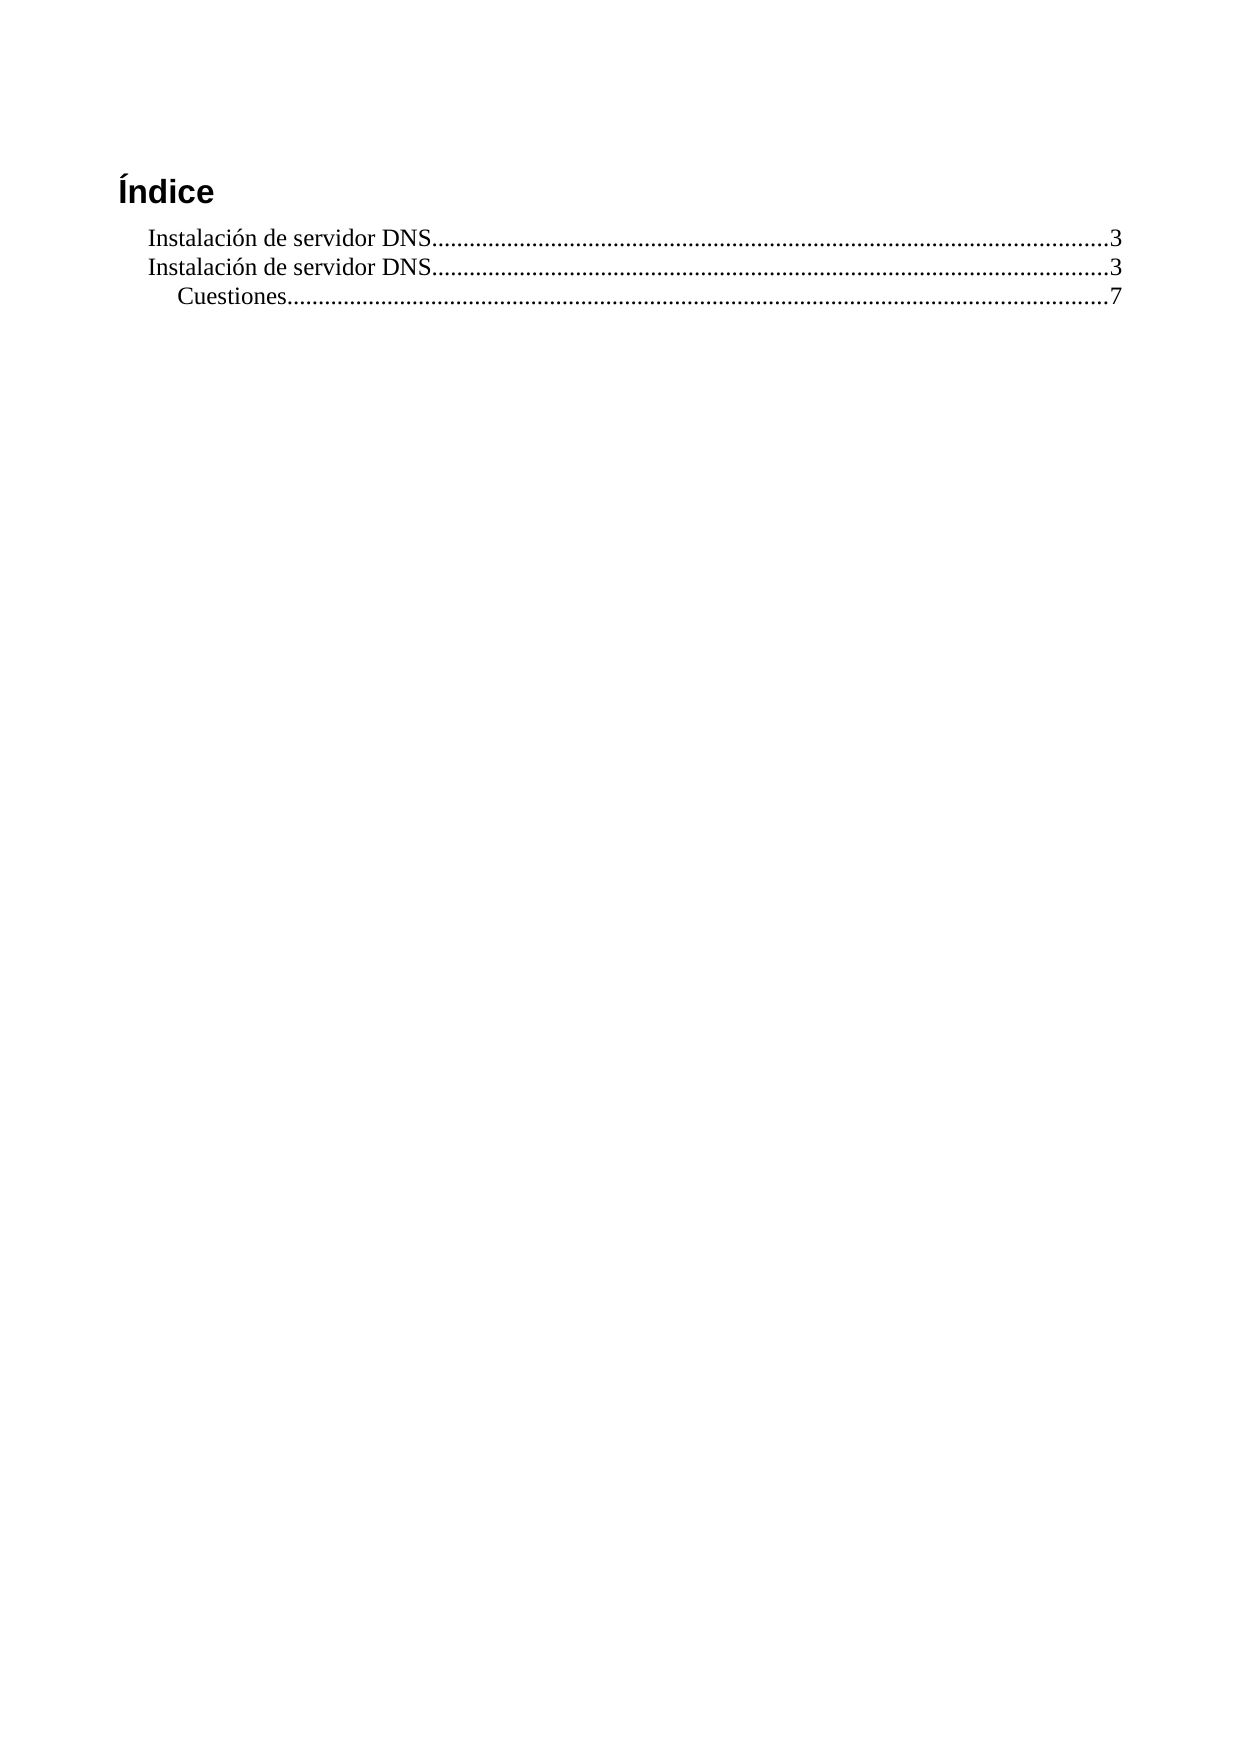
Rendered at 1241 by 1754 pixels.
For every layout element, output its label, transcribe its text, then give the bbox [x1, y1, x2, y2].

text Instalación de servidor DNS 3 [148, 223, 1122, 252]
text Cuestiones 7 [177, 281, 1122, 310]
text Instalación de servidor DNS 3 [148, 252, 1122, 281]
subtitle Índice [118, 173, 1122, 211]
